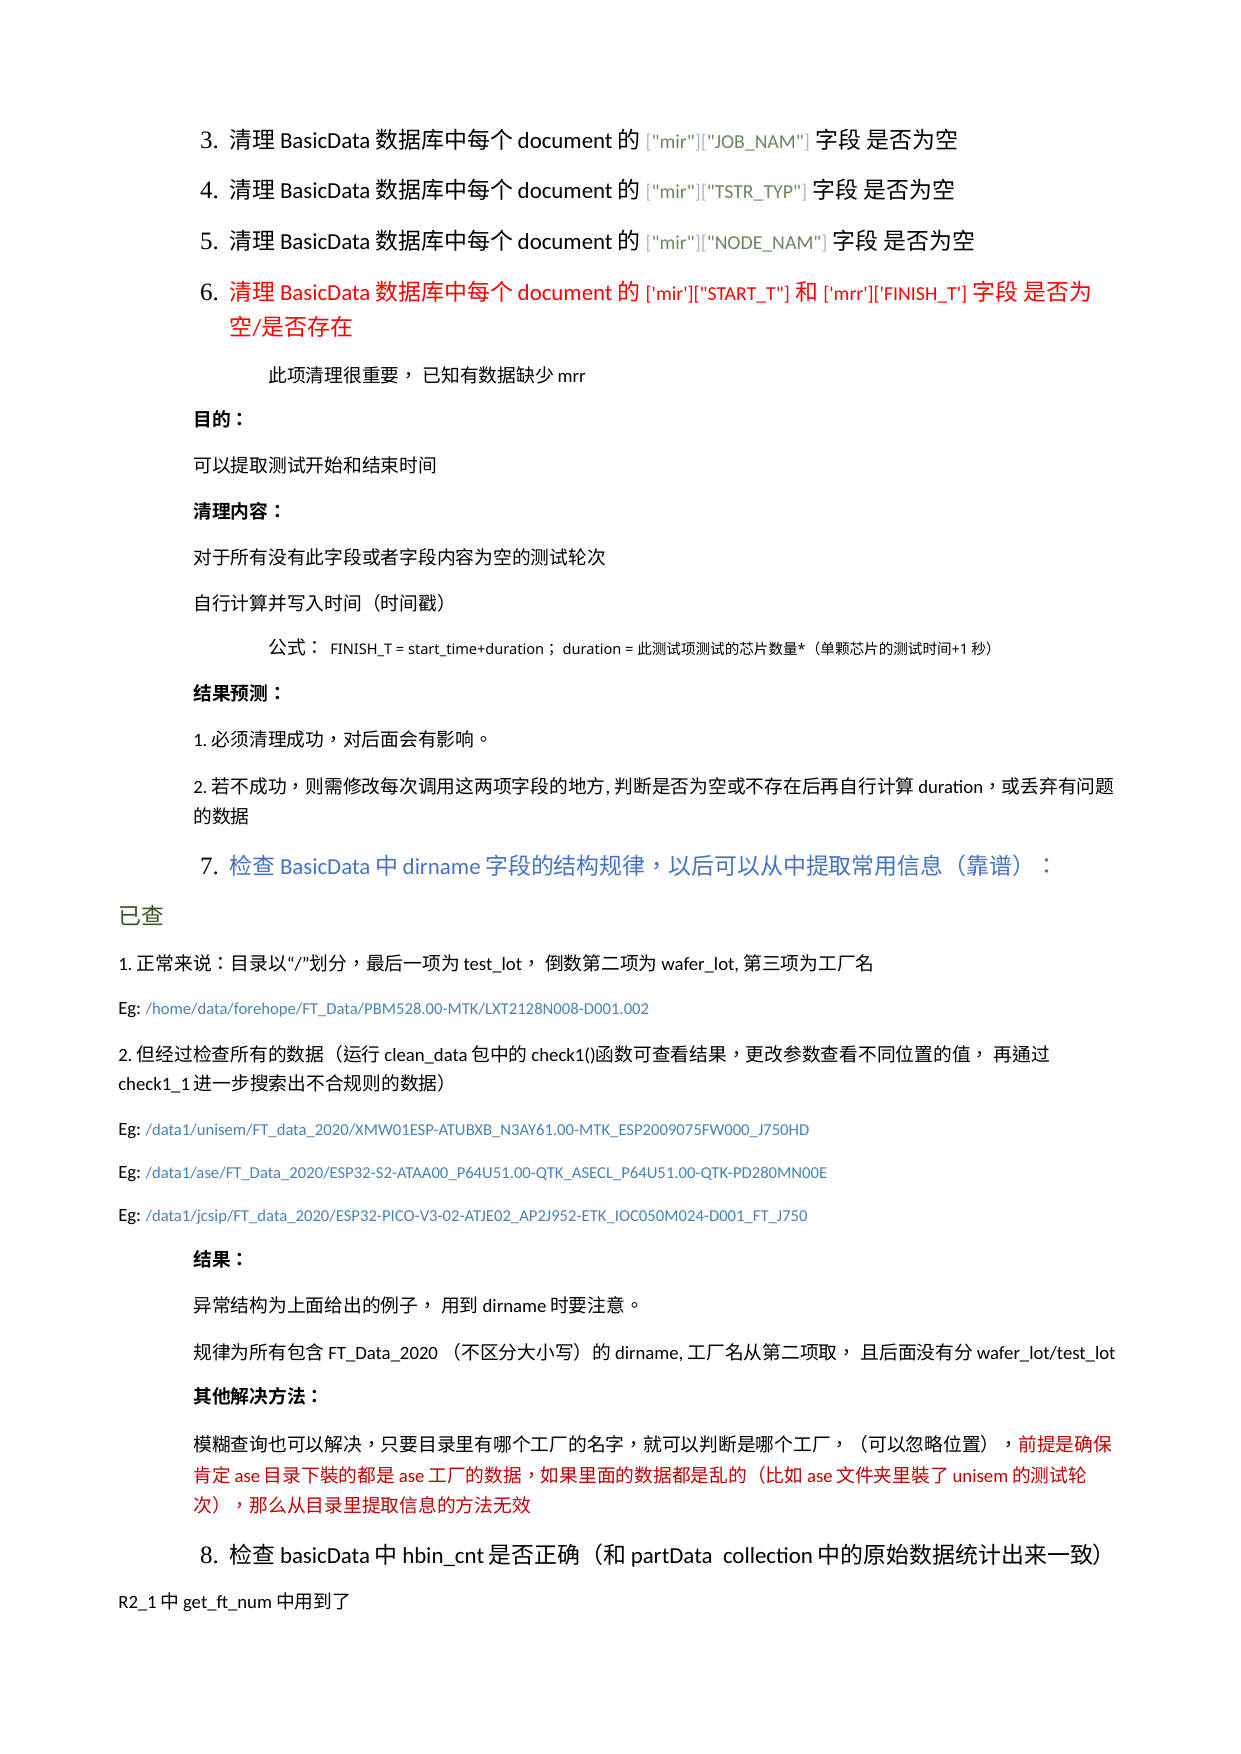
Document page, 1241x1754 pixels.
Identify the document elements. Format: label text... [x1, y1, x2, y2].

text Eg: /data1/unisem/FT_data_2020/XMW01ESP-ATUBXB_N3AY61.00-MTK_ESP2009075FW000_J750HD [118, 1112, 1122, 1140]
list 清理BasicData 数据库中每个document的 ["mir"]["JOB_NAM"] 字段 是否为空 [200, 118, 1122, 154]
text 目的： [193, 402, 1122, 433]
text 其他解决方法： [193, 1379, 1122, 1410]
text 此项清理很重要， 已知有数据缺少mrr [193, 356, 1122, 387]
text Eg: /data1/ase/FT_Data_2020/ESP32-S2-ATAA00_P64U51.00-QTK_ASECL_P64U51.00-QTK-PD280MN00E [118, 1155, 1122, 1184]
text 1. 正常来说：目录以“/”划分，最后一项为test_lot， 倒数第二项为wafer_lot, 第三项为工厂名 [118, 945, 1122, 977]
text Eg: /home/data/forehope/FT_Data/PBM528.00-MTK/LXT2128N008-D001.002 [118, 991, 1122, 1020]
list 检查BasicData中dirname字段的结构规律，以后可以从中提取常用信息（靠谱）： [200, 844, 1122, 880]
text 模糊查询也可以解决，只要目录里有哪个工厂的名字，就可以判断是哪个工厂，（可以忽略位置），前提是确保肯定ase目录下裝的都是ase工厂的数据，如果里面的数据都是乱的（比如ase文件夹里裝了unisem的测试轮次），那么从目录里提取信息的方法无效 [193, 1425, 1122, 1519]
list 清理BasicData 数据库中每个document的 ["mir"]["NODE_NAM"] 字段 是否为空 [200, 219, 1122, 255]
text Eg: /data1/jcsip/FT_data_2020/ESP32-PICO-V3-02-ATJE02_AP2J952-ETK_IOC050M024-D001_FT_J750 [118, 1198, 1122, 1227]
text 对于所有没有此字段或者字段内容为空的测试轮次 [193, 539, 1122, 571]
text 1. 必须清理成功，对后面会有影响。 [193, 721, 1122, 753]
text 已查 [118, 895, 1122, 931]
text 清理内容： [193, 494, 1122, 525]
text 异常结构为上面给出的例子， 用到dirname时要注意。 [193, 1287, 1122, 1319]
text 规律为所有包含FT_Data_2020 （不区分大小写）的dirname, 工厂名从第二项取， 且后面没有分wafer_lot/test_lot [193, 1333, 1122, 1364]
text 可以提取测试开始和结束时间 [193, 448, 1122, 479]
list 清理BasicData 数据库中每个document的 ["mir"]["TSTR_TYP"] 字段 是否为空 [200, 169, 1122, 204]
list 清理BasicData 数据库中每个document的 ['mir']["START_T"] 和 ['mrr']['FINISH_T'] 字段 是否为空/是否存在 [200, 270, 1122, 342]
list 检查basicData中hbin_cnt是否正确（和partData collection中的原始数据统计出来一致） [200, 1533, 1122, 1569]
text 结果预测： [193, 676, 1122, 707]
text 2. 若不成功，则需修改每次调用这两项字段的地方, 判断是否为空或不存在后再自行计算duration，或丢弃有问题的数据 [193, 767, 1122, 830]
text 公式： FINISH_T = start_time+duration； duration = 此测试项测试的芯片数量*（单颗芯片的测试时间+1秒） [193, 631, 1122, 661]
text 结果： [193, 1242, 1122, 1273]
text R2_1中get_ft_num中用到了 [118, 1584, 1122, 1615]
text 自行计算并写入时间（时间戳） [193, 585, 1122, 617]
text 2. 但经过检查所有的数据（运行clean_data包中的check1()函数可查看结果，更改参数查看不同位置的值， 再通过check1_1进一步搜索出不合规则的数据） [118, 1034, 1122, 1097]
